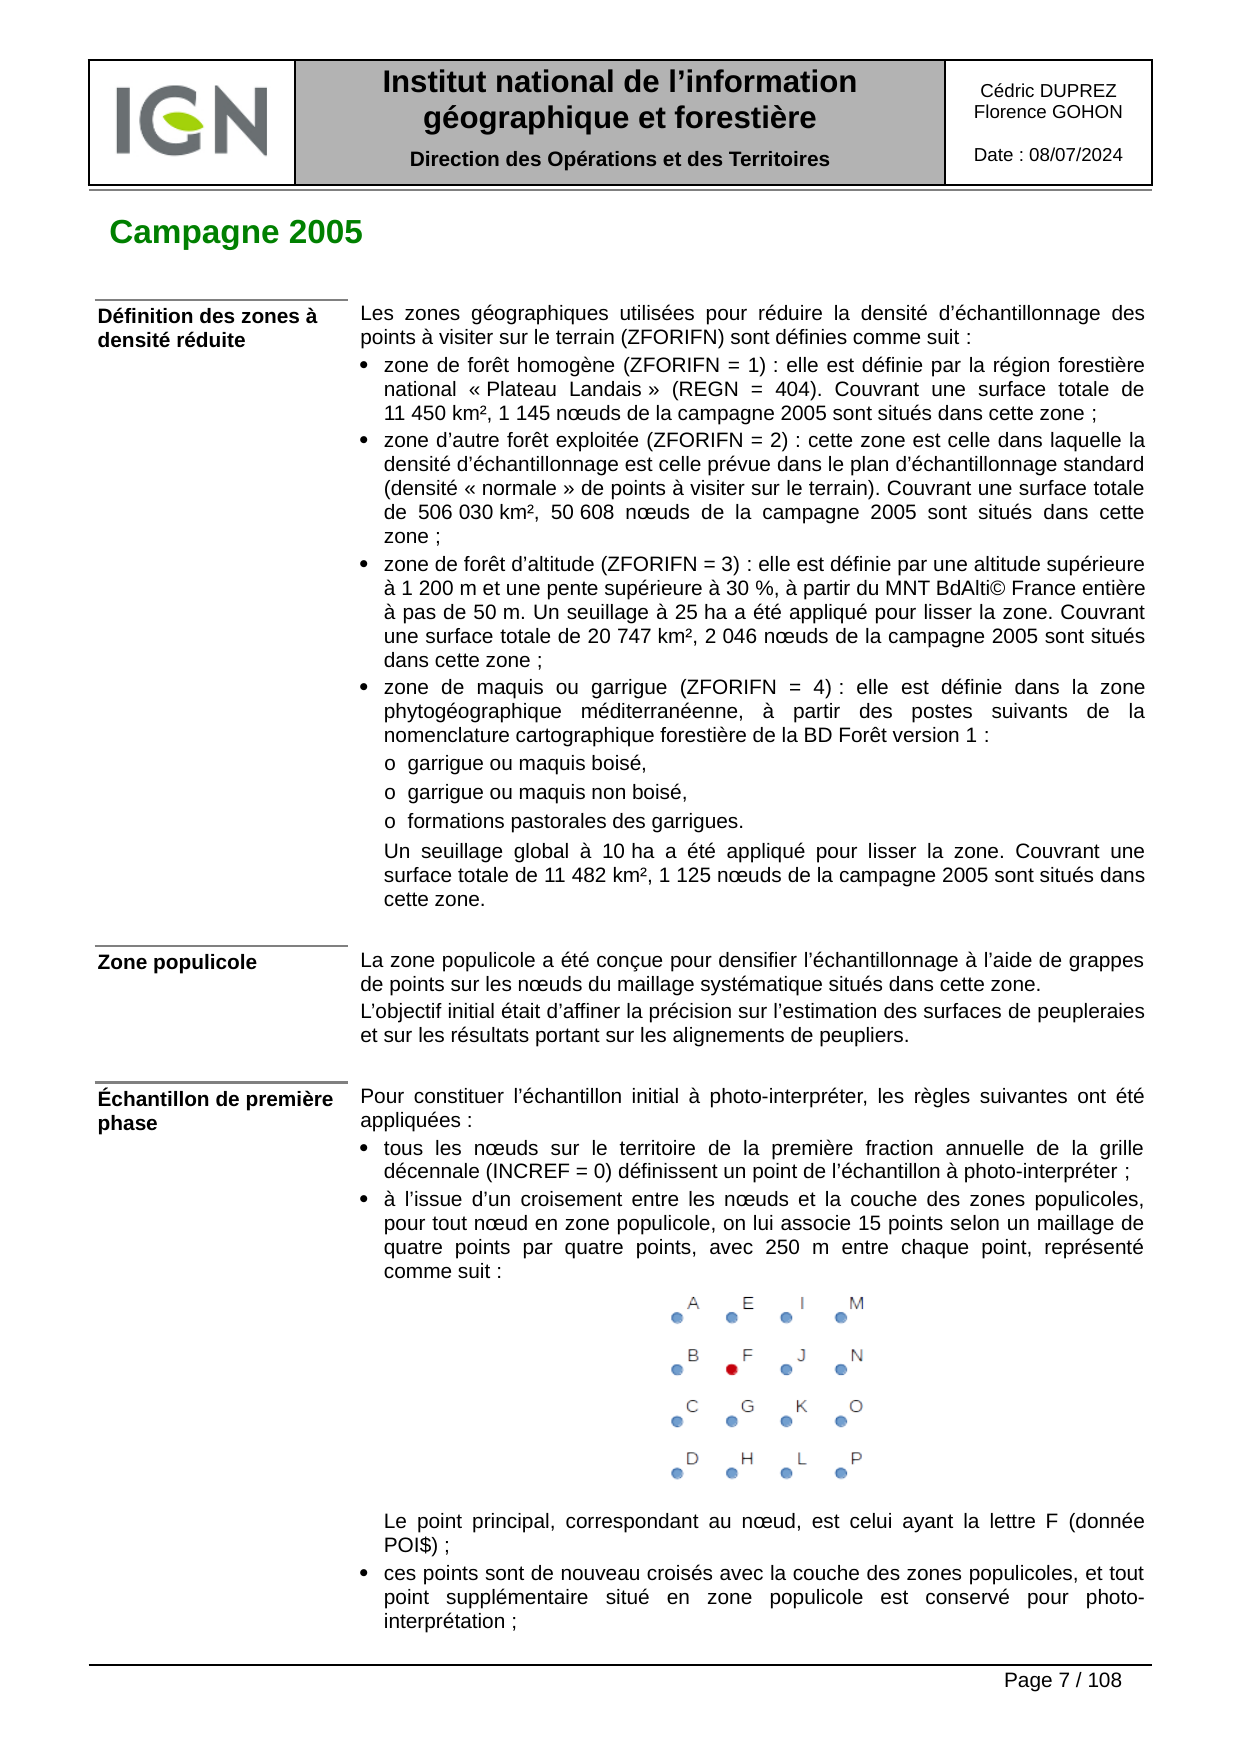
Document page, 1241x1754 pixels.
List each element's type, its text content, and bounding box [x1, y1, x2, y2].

table_cell La zone populicole a été conçue pour densifier l’échantillonnage à l’aide de grappes de points sur les nœuds du maillage systématique situés dans cette zone. L’objectif initial était d’affiner la précision sur l’estimation des surfaces de peupleraies et sur les résultats portant sur les alignements de peupliers. [354, 944, 1152, 1080]
table_cell Pour constituer l’échantillon initial à photo-interpréter, les règles suivantes ont été appliquées : tous les nœuds sur le territoire de la première fraction annuelle de la grille décennale (INCREF = 0) définissent un point de l’échantillon à photo-interpréter ; à l’issue d’un croisement entre les nœuds et la couche des zones populicoles, pour tout nœud en zone populicole, on lui associe 15 points selon un maillage de quatre points par quatre points, avec 250 m entre chaque point, représenté comme suit : Le point principal, correspondant au nœud, est celui ayant la lettre F (donnée POI$) ; ces points sont de nouveau croisés avec la couche des zones populicoles, et tout point supplémentaire situé en zone populicole est conservé pour photo-interprétation ; la recherche de formations linéaires (haies et alignements d’arbres) et arbres épars se fait sur chaque point principal, par la méthode des bandes associées. Tous les points principaux reçoivent un poids statistique égal à 1. Au total, l’échantillon à photo-interpréter est constitué de 54 924 points principaux et 3 304 points supplémentaires en zone populicole, soit un total de 58 228 points. [354, 1080, 1152, 1638]
subtitle Campagne 2005 [88, 190, 1152, 271]
picture [91, 62, 293, 180]
table_header Définition des zones à densité réduite [89, 298, 354, 944]
picture [654, 1286, 875, 1506]
table_header Les zones géographiques utilisées pour réduire la densité d’échantillonnage des points à visiter sur le terrain (ZFORIFN) sont définies comme suit : zone de forêt homogène (ZFORIFN = 1) : elle est définie par la région forestière national « Plateau Landais » (REGN = 404). Couvrant une surface totale de 11 450 km², 1 145 nœuds de la campagne 2005 sont situés dans cette zone ; zone d’autre forêt exploitée (ZFORIFN = 2) : cette zone est celle dans laquelle la densité d’échantillonnage est celle prévue dans le plan d’échantillonnage standard (densité « normale » de points à visiter sur le terrain). Couvrant une surface totale de 506 030 km², 50 608 nœuds de la campagne 2005 sont situés dans cette zone ; zone de forêt d’altitude (ZFORIFN = 3) : elle est définie par une altitude supérieure à 1 200 m et une pente supérieure à 30 %, à partir du MNT BdAlti© France entière à pas de 50 m. Un seuillage à 25 ha a été appliqué pour lisser la zone. Couvrant une surface totale de 20 747 km², 2 046 nœuds de la campagne 2005 sont situés dans cette zone ; zone de maquis ou garrigue (ZFORIFN = 4) : elle est définie dans la zone phytogéographique méditerranéenne, à partir des postes suivants de la nomenclature cartographique forestière de la BD Forêt version 1 : garrigue ou maquis boisé, garrigue ou maquis non boisé, formations pastorales des garrigues. Un seuillage global à 10 ha a été appliqué pour lisser la zone. Couvrant une surface totale de 11 482 km², 1 125 nœuds de la campagne 2005 sont situés dans cette zone. [354, 298, 1152, 944]
table_cell Échantillon de première phase [89, 1080, 354, 1638]
table_cell Zone populicole [89, 944, 354, 1080]
